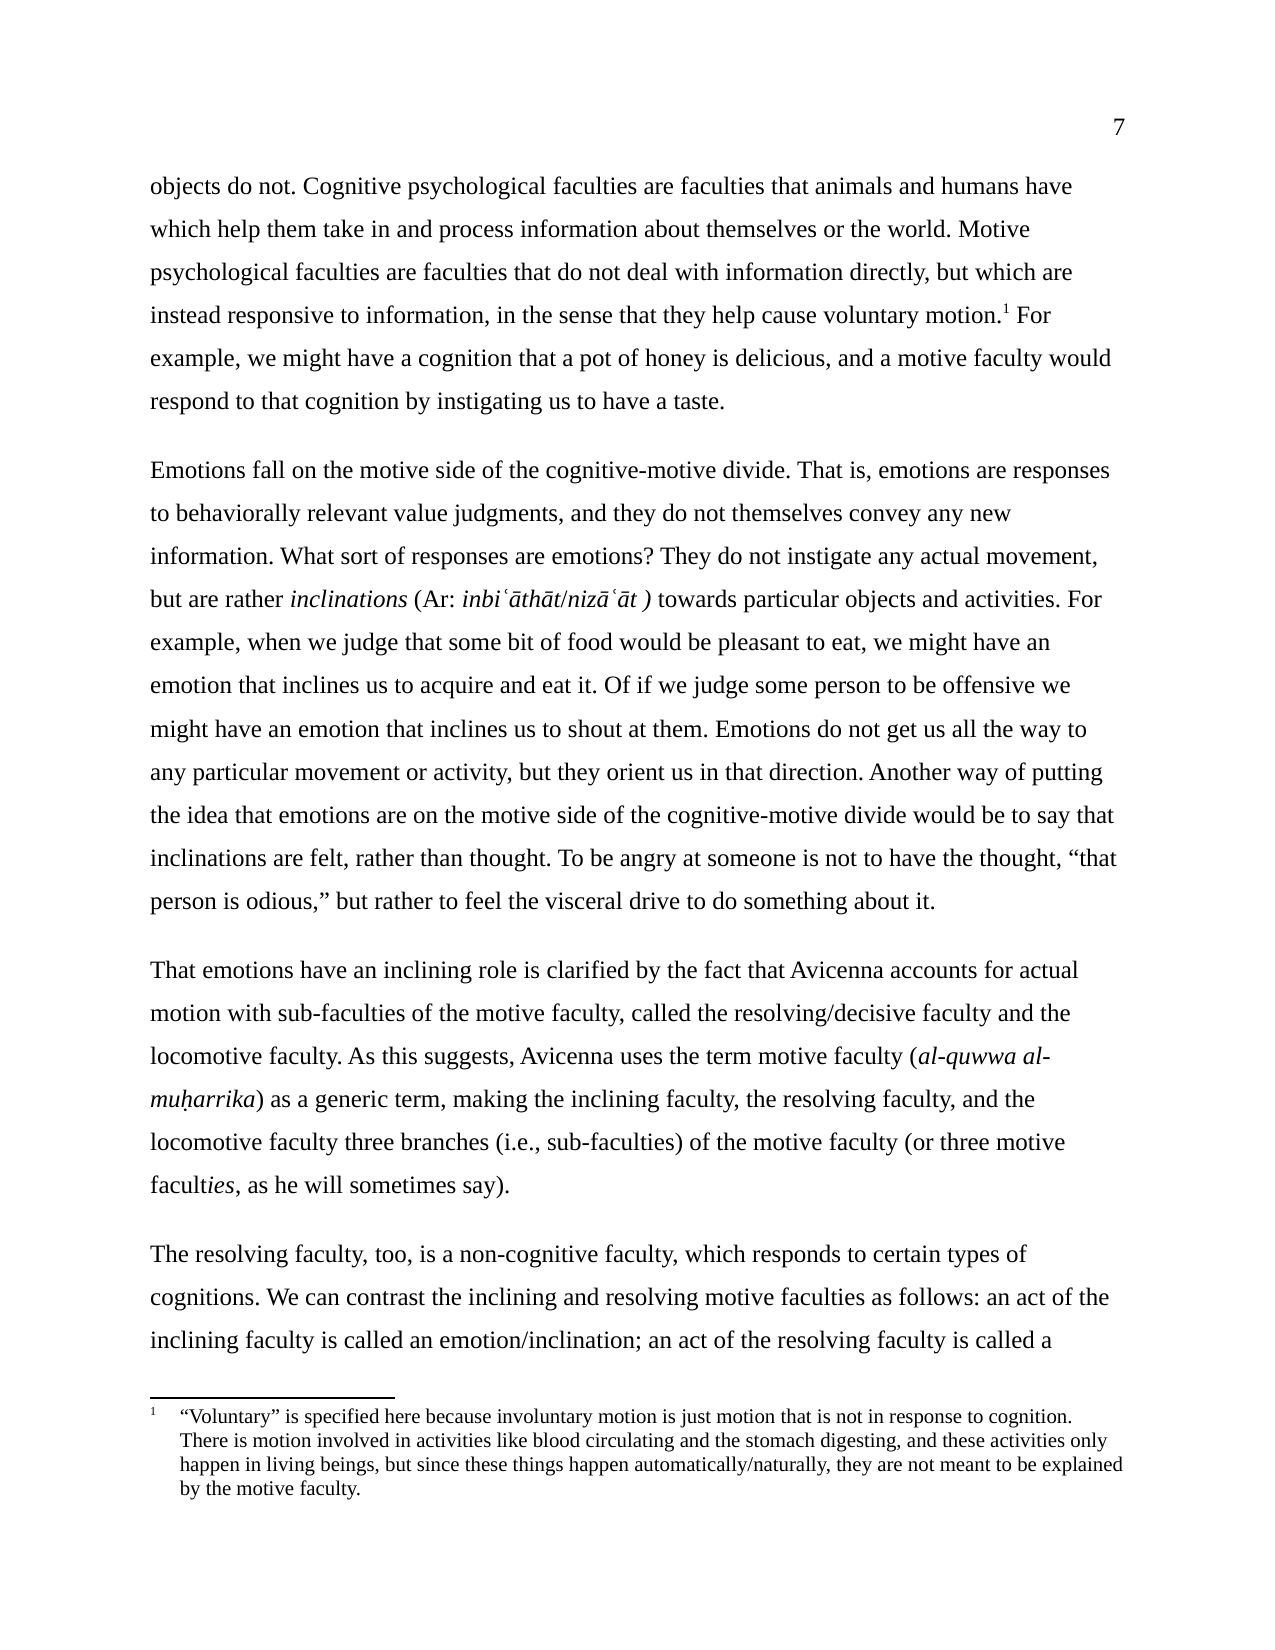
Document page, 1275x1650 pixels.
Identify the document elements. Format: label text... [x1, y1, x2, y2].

text “Voluntary” is specified here because involuntary motion is just motion that is not in response to cognition. There is motion involved in activities like blood circulating and the stomach digesting, and these activities only happen in living beings, but since these things happen automatically/naturally, they are not meant to be explained by the motive faculty. [150, 1404, 1125, 1500]
text That emotions have an inclining role is clarified by the fact that Avicenna accounts for actual motion with sub-faculties of the motive faculty, called the resolving/decisive faculty and the locomotive faculty. As this suggests, Avicenna uses the term motive faculty (al-quwwa al-muḥarrika) as a generic term, making the inclining faculty, the resolving faculty, and the locomotive faculty three branches (i.e., sub-faculties) of the motive faculty (or three motive faculties, as he will sometimes say). [150, 955, 1125, 1199]
text The resolving faculty, too, is a non-cognitive faculty, which responds to certain types of cognitions. We can contrast the inclining and resolving motive faculties as follows: an act of the inclining faculty is called an emotion/inclination; an act of the resolving faculty is called a [150, 1239, 1125, 1354]
text Emotions fall on the motive side of the cognitive-motive divide. That is, emotions are responses to behaviorally relevant value judgments, and they do not themselves convey any new information. What sort of responses are emotions? They do not instigate any actual movement, but are rather inclinations (Ar: inbiʿāthāt/nizāʿāt ) towards particular objects and activities. For example, when we judge that some bit of food would be pleasant to eat, we might have an emotion that inclines us to acquire and eat it. Of if we judge some person to be offensive we might have an emotion that inclines us to shout at them. Emotions do not get us all the way to any particular movement or activity, but they orient us in that direction. Another way of putting the idea that emotions are on the motive side of the cognitive-motive divide would be to say that inclinations are felt, rather than thought. To be angry at someone is not to have the thought, “that person is odious,” but rather to feel the visceral drive to do something about it. [150, 455, 1125, 915]
text objects do not. Cognitive psychological faculties are faculties that animals and humans have which help them take in and process information about themselves or the world. Motive psychological faculties are faculties that do not deal with information directly, but which are instead responsive to information, in the sense that they help cause voluntary motion. For example, we might have a cognition that a pot of honey is delicious, and a motive faculty would respond to that cognition by instigating us to have a taste. [150, 171, 1125, 415]
